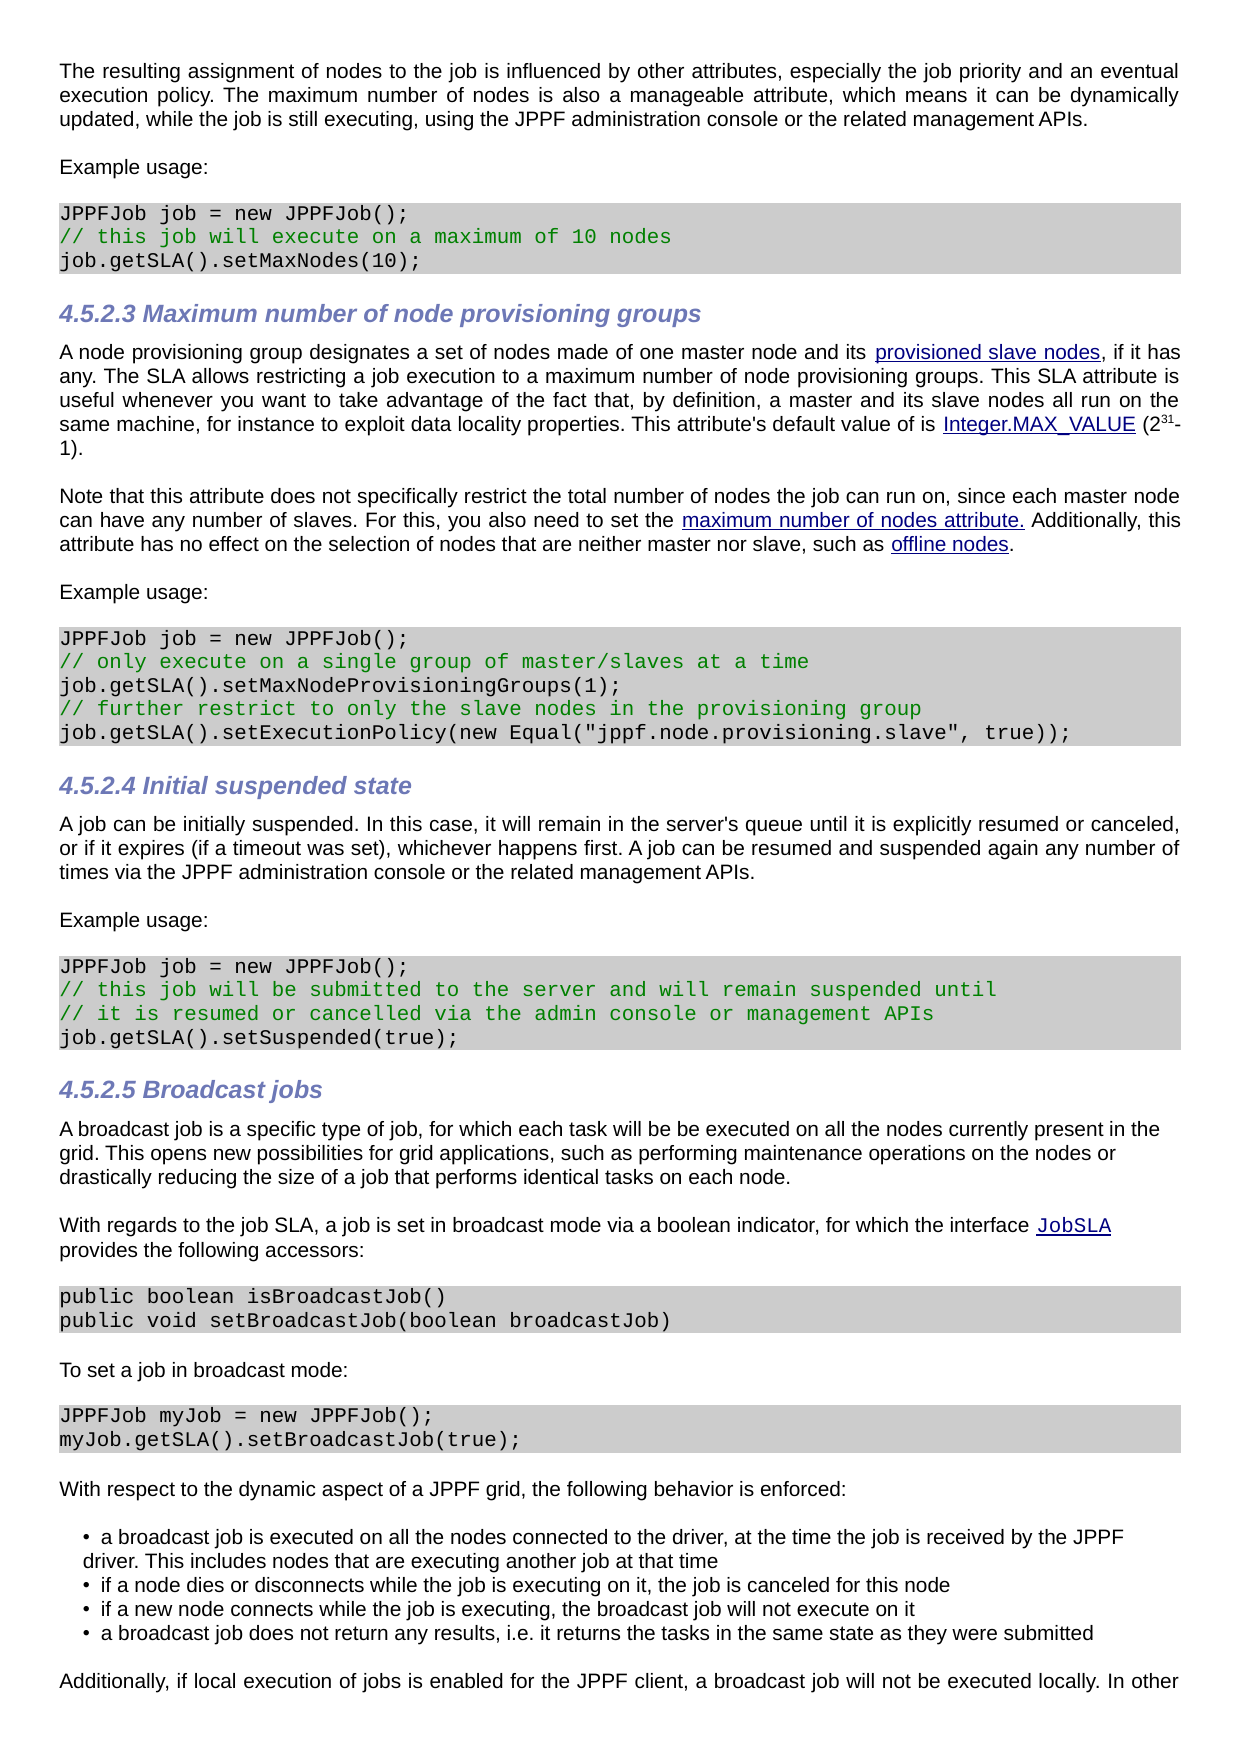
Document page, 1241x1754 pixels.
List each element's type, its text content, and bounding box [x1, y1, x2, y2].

subtitle Broadcast jobs [59, 1075, 1181, 1104]
text A node provisioning group designates a set of nodes made of one master node and its provisioned slave nodes, if it has any. The SLA allows restricting a job execution to a maximum number of node provisioning groups. This SLA attribute is useful whenever you want to take advantage of the fact that, by definition, a master and its slave nodes all run on the same machine, for instance to exploit data locality properties. This attribute's default value of is Integer.MAX_VALUE (231-1). [59, 340, 1181, 460]
text job.getSLA().setSuspended(true); [59, 1027, 1181, 1050]
text To set a job in broadcast mode: [59, 1357, 1181, 1381]
list if a new node connects while the job is executing, the broadcast job will not execute on it [83, 1597, 1181, 1621]
text Additionally, if local execution of jobs is enabled for the JPPF client, a broadcast job will not be executed locally. In other [59, 1669, 1181, 1693]
text // this job will execute on a maximum of 10 nodes [59, 226, 1181, 250]
text job.getSLA().setExecutionPolicy(new Equal("jppf.node.provisioning.slave", true)); [59, 722, 1181, 746]
text Example usage: [59, 579, 1181, 603]
text // further restrict to only the slave nodes in the provisioning group [59, 698, 1181, 722]
text // this job will be submitted to the server and will remain suspended until [59, 979, 1181, 1003]
subtitle Maximum number of node provisioning groups [59, 299, 1181, 327]
text public void setBroadcastJob(boolean broadcastJob) [59, 1310, 1181, 1333]
text Example usage: [59, 155, 1181, 179]
text With regards to the job SLA, a job is set in broadcast mode via a boolean indicator, for which the interface JobSLA provides the following accessors: [59, 1212, 1181, 1262]
list a broadcast job does not return any results, i.e. it returns the tasks in the same state as they were submitted [83, 1621, 1181, 1645]
text JPPFJob myJob = new JPPFJob(); [59, 1405, 1181, 1429]
text // it is resumed or cancelled via the admin console or management APIs [59, 1003, 1181, 1027]
text myJob.getSLA().setBroadcastJob(true); [59, 1429, 1181, 1453]
list a broadcast job is executed on all the nodes connected to the driver, at the time the job is received by the JPPF driver. This includes nodes that are executing another job at that time [83, 1524, 1181, 1572]
text // only execute on a single group of master/slaves at a time [59, 651, 1181, 675]
text job.getSLA().setMaxNodeProvisioningGroups(1); [59, 675, 1181, 698]
text public boolean isBroadcastJob() [59, 1286, 1181, 1310]
text JPPFJob job = new JPPFJob(); [59, 627, 1181, 651]
subtitle Initial suspended state [59, 771, 1181, 799]
text A job can be initially suspended. In this case, it will remain in the server's queue until it is explicitly resumed or canceled, or if it expires (if a timeout was set), whichever happens first. A job can be resumed and suspended again any number of times via the JPPF administration console or the related management APIs. [59, 812, 1181, 884]
text JPPFJob job = new JPPFJob(); [59, 956, 1181, 979]
text JPPFJob job = new JPPFJob(); [59, 203, 1181, 226]
list if a node dies or disconnects while the job is executing on it, the job is canceled for this node [83, 1572, 1181, 1597]
text With respect to the dynamic aspect of a JPPF grid, the following behavior is enforced: [59, 1477, 1181, 1501]
text job.getSLA().setMaxNodes(10); [59, 250, 1181, 274]
text A broadcast job is a specific type of job, for which each task will be be executed on all the nodes currently present in the grid. This opens new possibilities for grid applications, such as performing maintenance operations on the nodes or drastically reducing the size of a job that performs identical tasks on each node. [59, 1117, 1181, 1188]
text Example usage: [59, 908, 1181, 932]
text Note that this attribute does not specifically restrict the total number of nodes the job can run on, since each master node can have any number of slaves. For this, you also need to set the maximum number of nodes attribute. Additionally, this attribute has no effect on the selection of nodes that are neither master nor slave, such as offline nodes. [59, 484, 1181, 556]
text The resulting assignment of nodes to the job is influenced by other attributes, especially the job priority and an eventual execution policy. The maximum number of nodes is also a manageable attribute, which means it can be dynamically updated, while the job is still executing, using the JPPF administration console or the related management APIs. [59, 59, 1181, 131]
